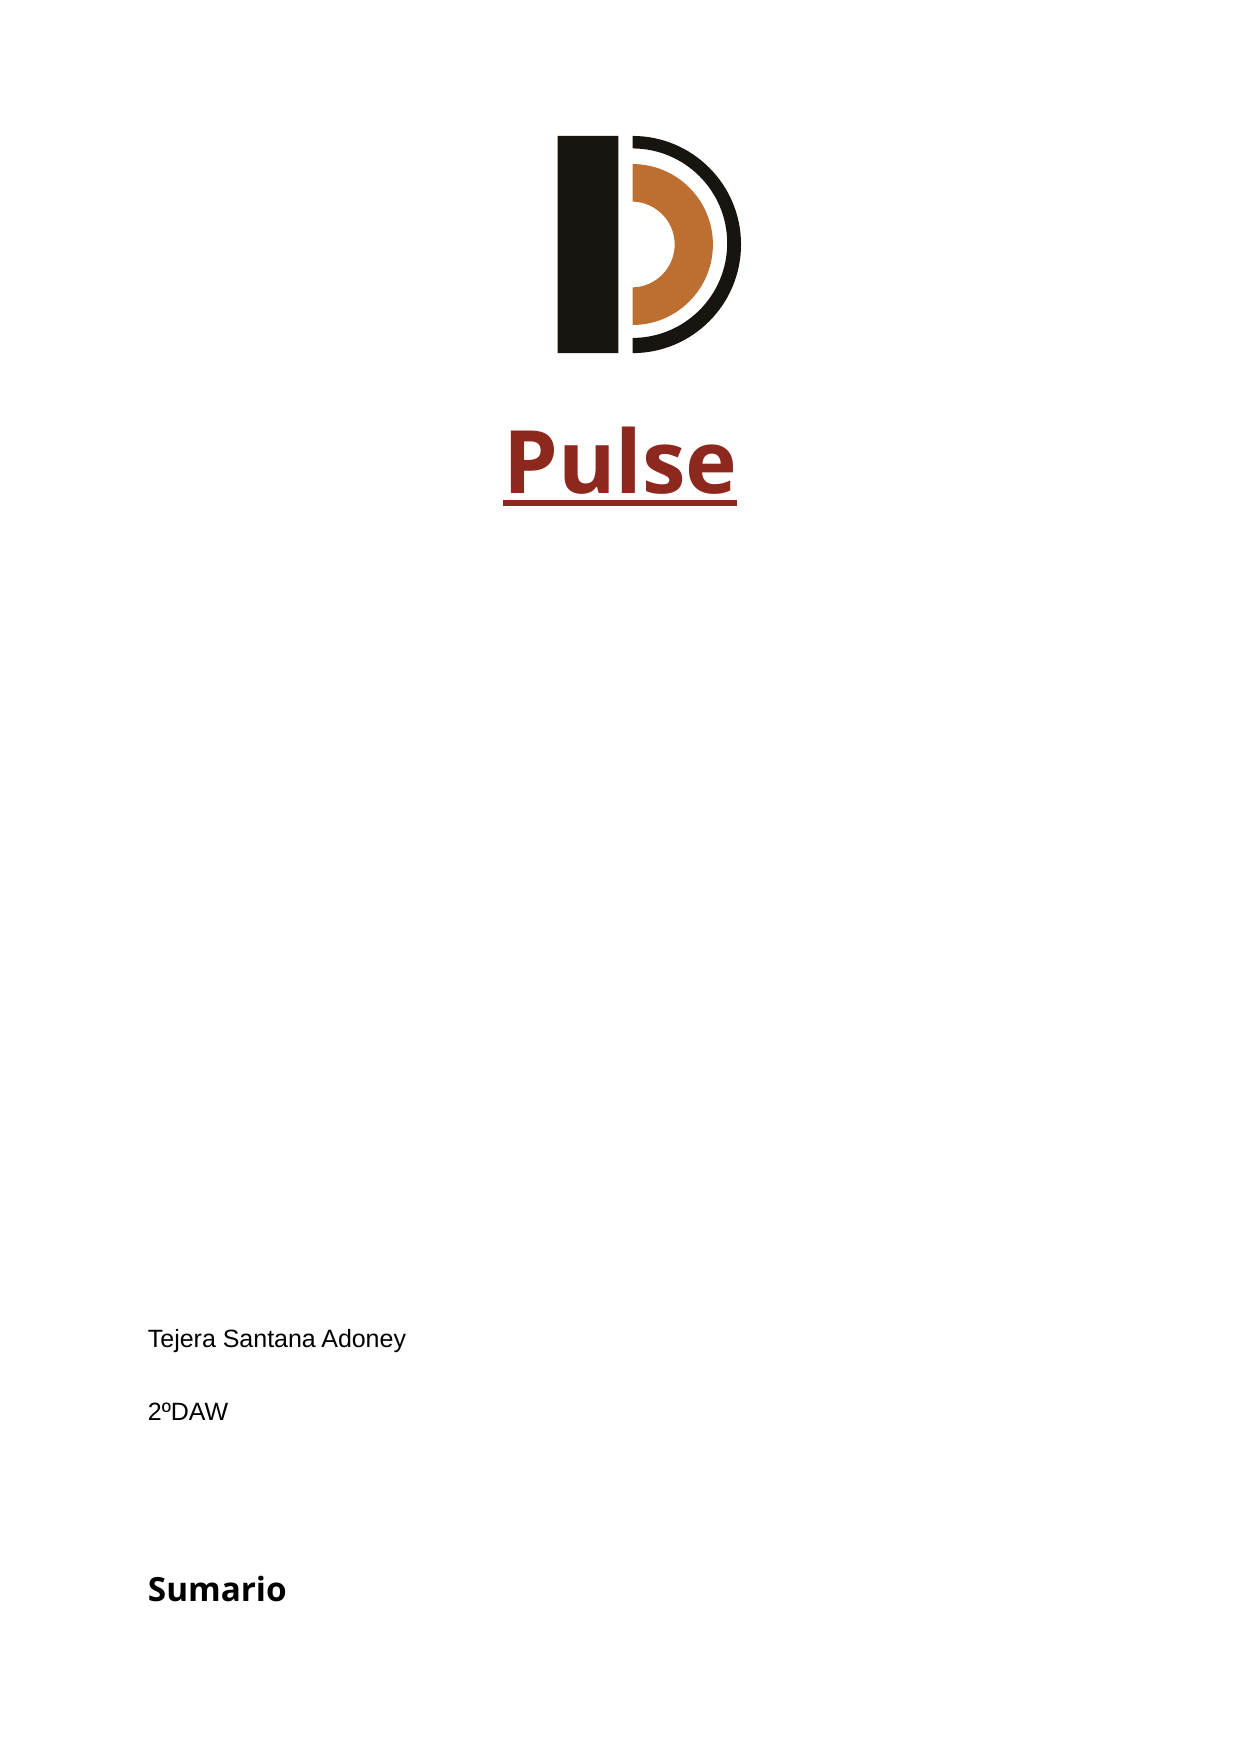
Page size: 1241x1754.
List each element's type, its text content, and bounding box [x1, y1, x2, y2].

subtitle Pulse [148, 400, 1093, 519]
text 2ºDAW [148, 1396, 1093, 1425]
subtitle Sumario [148, 1566, 1093, 1611]
text Tejera Santana Adoney [148, 1324, 1093, 1353]
